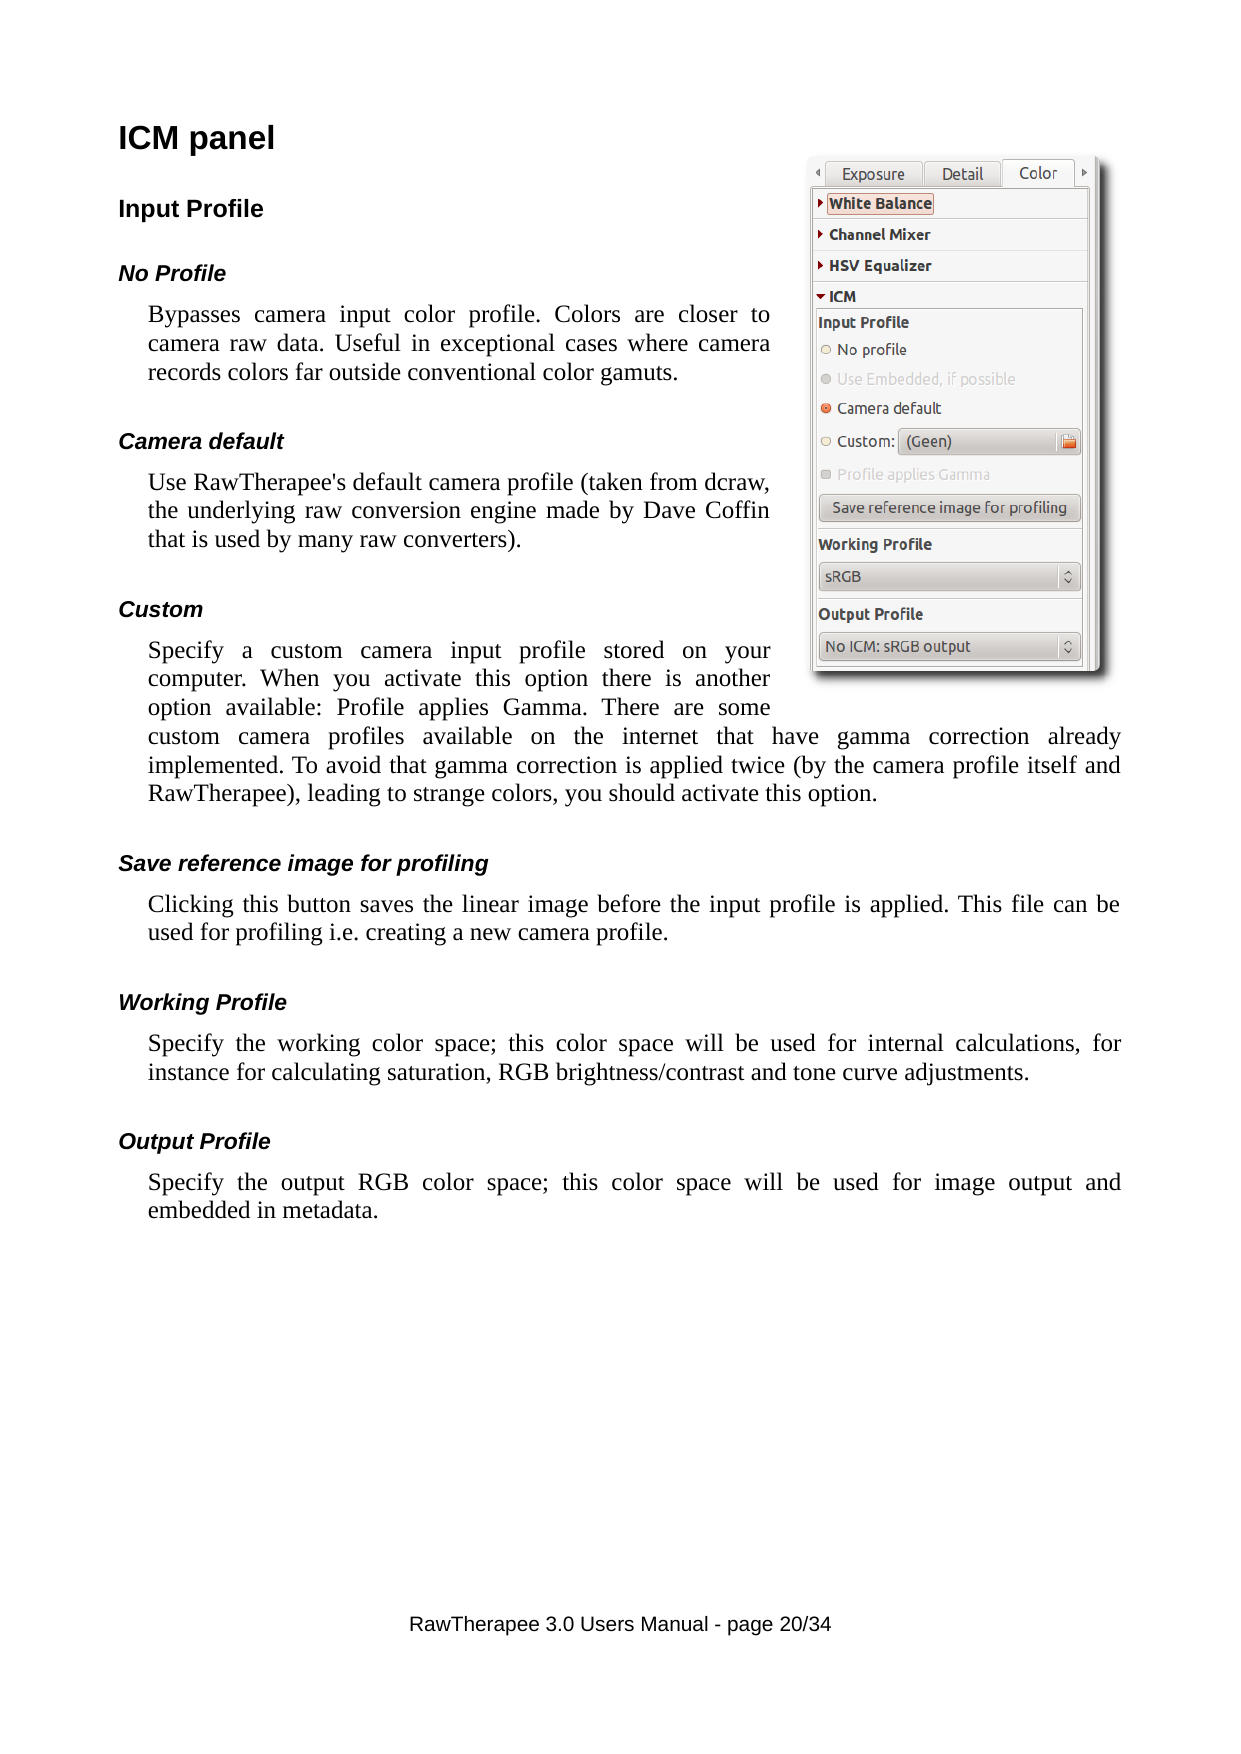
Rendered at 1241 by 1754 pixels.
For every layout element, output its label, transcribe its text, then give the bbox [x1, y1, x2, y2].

subtitle Output Profile [118, 1128, 1122, 1154]
subtitle No Profile [118, 260, 800, 287]
text Specify a custom camera input profile stored on your computer. When you activate this option there is another option available: Profile applies Gamma. There are some custom camera profiles available on the internet that have gamma correction already implemented. To avoid that gamma correction is applied twice (by the camera profile itself and RawTherapee), leading to strange colors, you should activate this option. [148, 635, 1122, 807]
subtitle ICM panel [118, 118, 1122, 157]
text Specify the working color space; this color space will be used for internal calculations, for instance for calculating saturation, RGB brightness/contrast and tone curve adjustments. [148, 1028, 1122, 1085]
subtitle Custom [118, 596, 800, 622]
picture [800, 150, 1121, 692]
subtitle Save reference image for profiling [118, 850, 1122, 876]
subtitle Camera default [118, 428, 800, 454]
subtitle Working Profile [118, 989, 1122, 1015]
text Bypasses camera input color profile. Colors are closer to camera raw data. Useful in exceptional cases where camera records colors far outside conventional color gamuts. [148, 299, 800, 385]
subtitle Input Profile [118, 194, 800, 223]
text Use RawTherapee's default camera profile (taken from dcraw, the underlying raw conversion engine made by Dave Coffin that is used by many raw converters). [148, 467, 800, 553]
text Specify the output RGB color space; this color space will be used for image output and embedded in metadata. [148, 1167, 1122, 1224]
text Clicking this button saves the linear image before the input profile is applied. This file can be used for profiling i.e. creating a new camera profile. [148, 889, 1122, 946]
